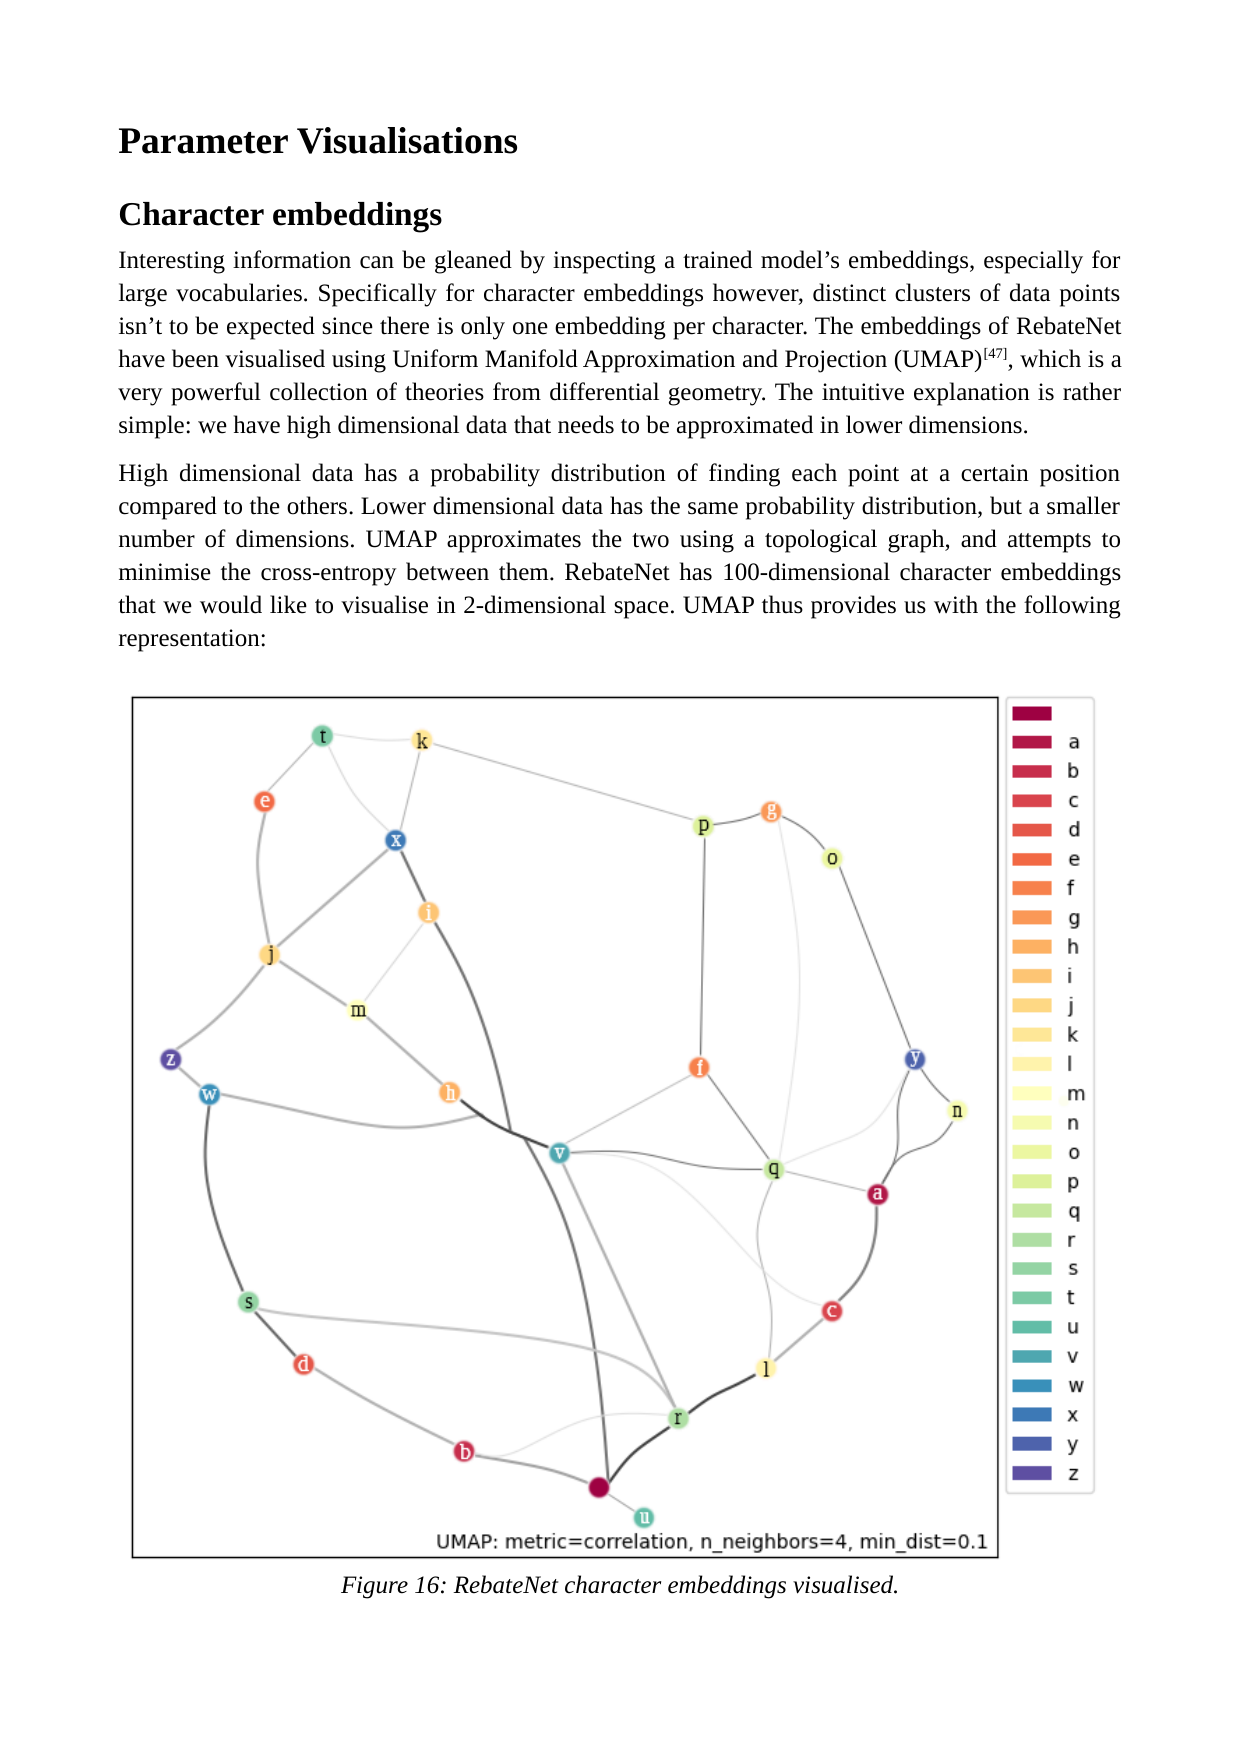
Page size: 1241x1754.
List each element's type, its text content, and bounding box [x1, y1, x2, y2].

text High dimensional data has a probability distribution of finding each point at a certain position compared to the others. Lower dimensional data has the same probability distribution, but a smaller number of dimensions. UMAP approximates the two using a topological graph, and attempts to minimise the cross-entropy between them. RebateNet has 100-dimensional character embeddings that we would like to visualise in 2-dimensional space. UMAP thus provides us with the following representation: [118, 458, 1122, 652]
text Figure 16: RebateNet character embeddings visualised. [118, 1571, 1122, 1599]
subtitle Character embeddings [118, 194, 1122, 233]
picture [118, 683, 1123, 1571]
text Interesting information can be gleaned by inspecting a trained model’s embeddings, especially for large vocabularies. Specifically for character embeddings however, distinct clusters of data points isn’t to be expected since there is only one embedding per character. The embeddings of RebateNet have been visualised using Uniform Manifold Approximation and Projection (UMAP)[47], which is a very powerful collection of theories from differential geometry. The intuitive explanation is rather simple: we have high dimensional data that needs to be approximated in lower dimensions. [118, 245, 1122, 439]
subtitle Parameter Visualisations [118, 118, 1122, 161]
